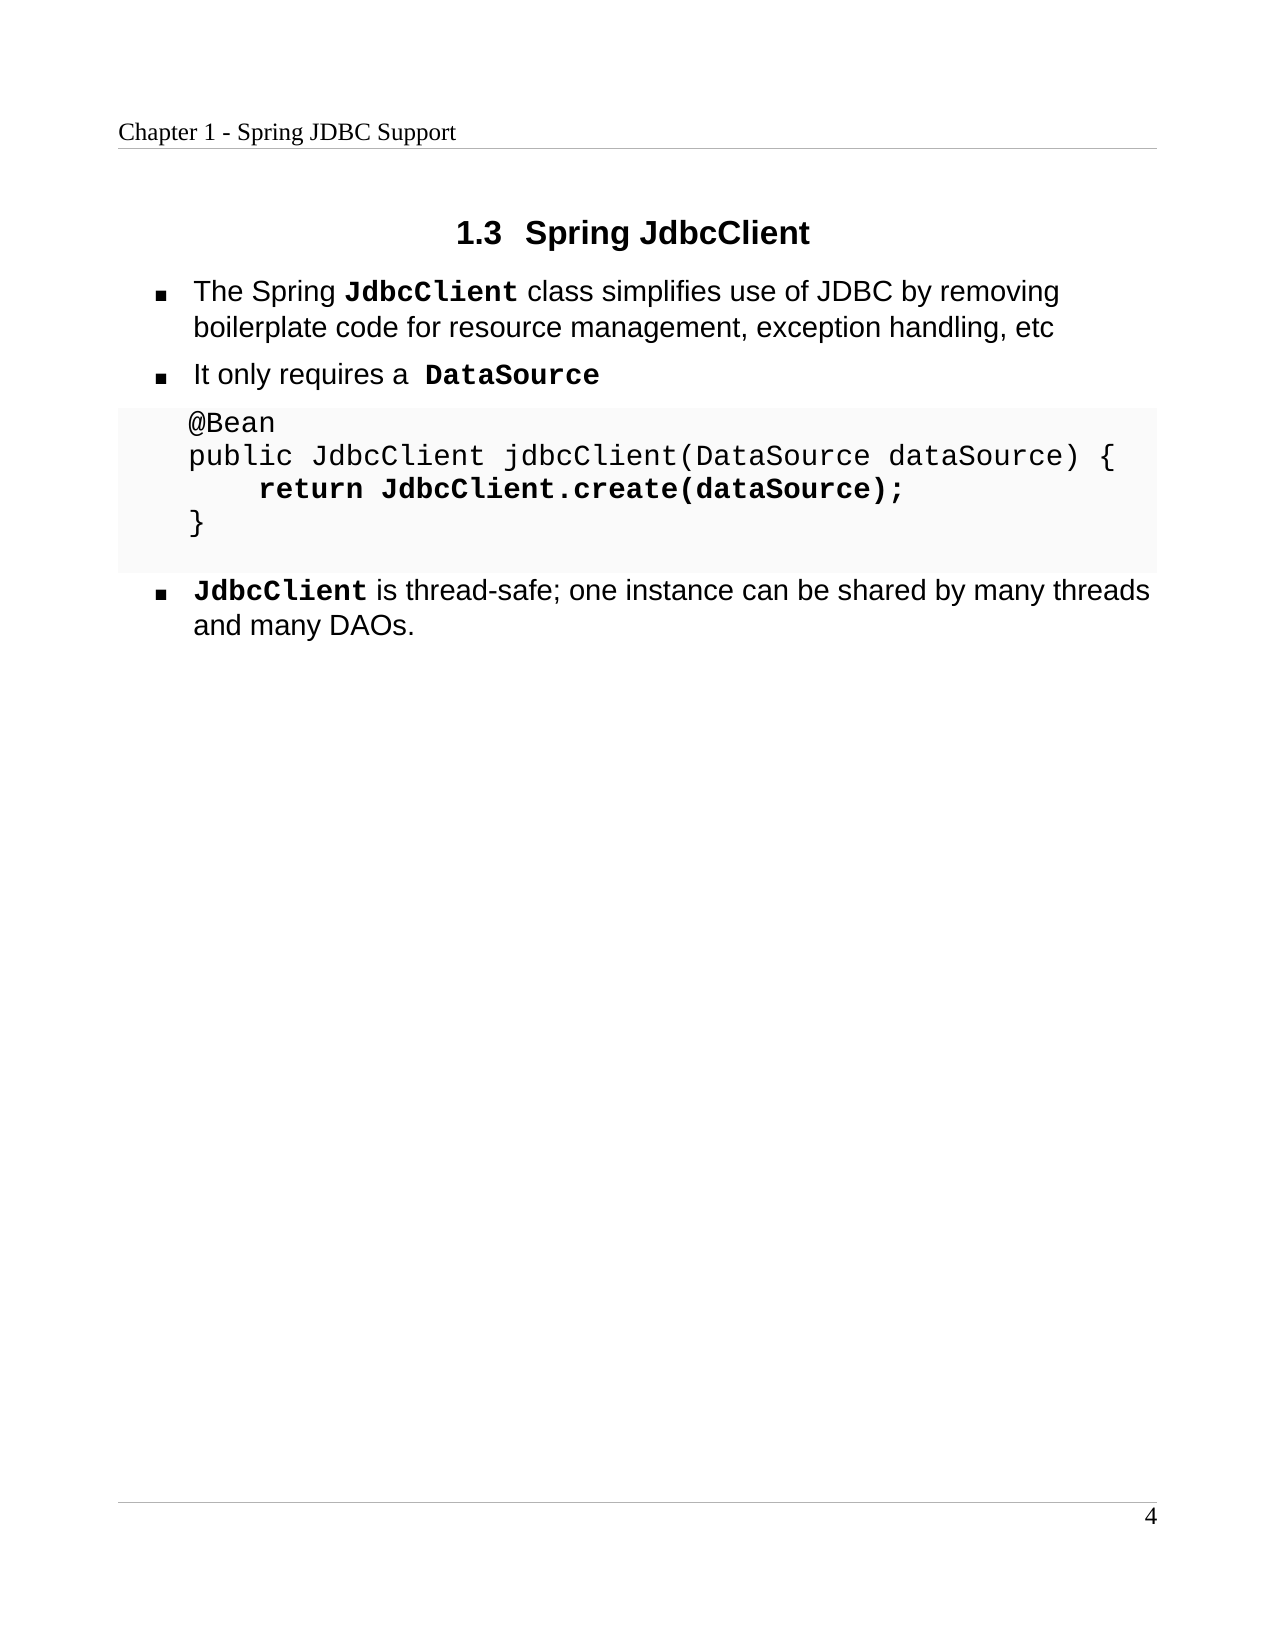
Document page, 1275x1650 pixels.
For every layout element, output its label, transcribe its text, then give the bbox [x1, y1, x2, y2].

list The Spring JdbcClient class simplifies use of JDBC by removing boilerplate code for resource management, exception handling, etc [156, 275, 1157, 343]
text @Bean [118, 408, 1157, 441]
text return JdbcClient.create(dataSource); [118, 474, 1157, 507]
list JdbcClient is thread-safe; one instance can be shared by many threads and many DAOs. [156, 573, 1157, 641]
subtitle Spring JdbcClient [118, 214, 1157, 251]
list It only requires a DataSource [156, 358, 1157, 393]
text public JdbcClient jdbcClient(DataSource dataSource) { [118, 441, 1157, 474]
text } [118, 507, 1157, 541]
